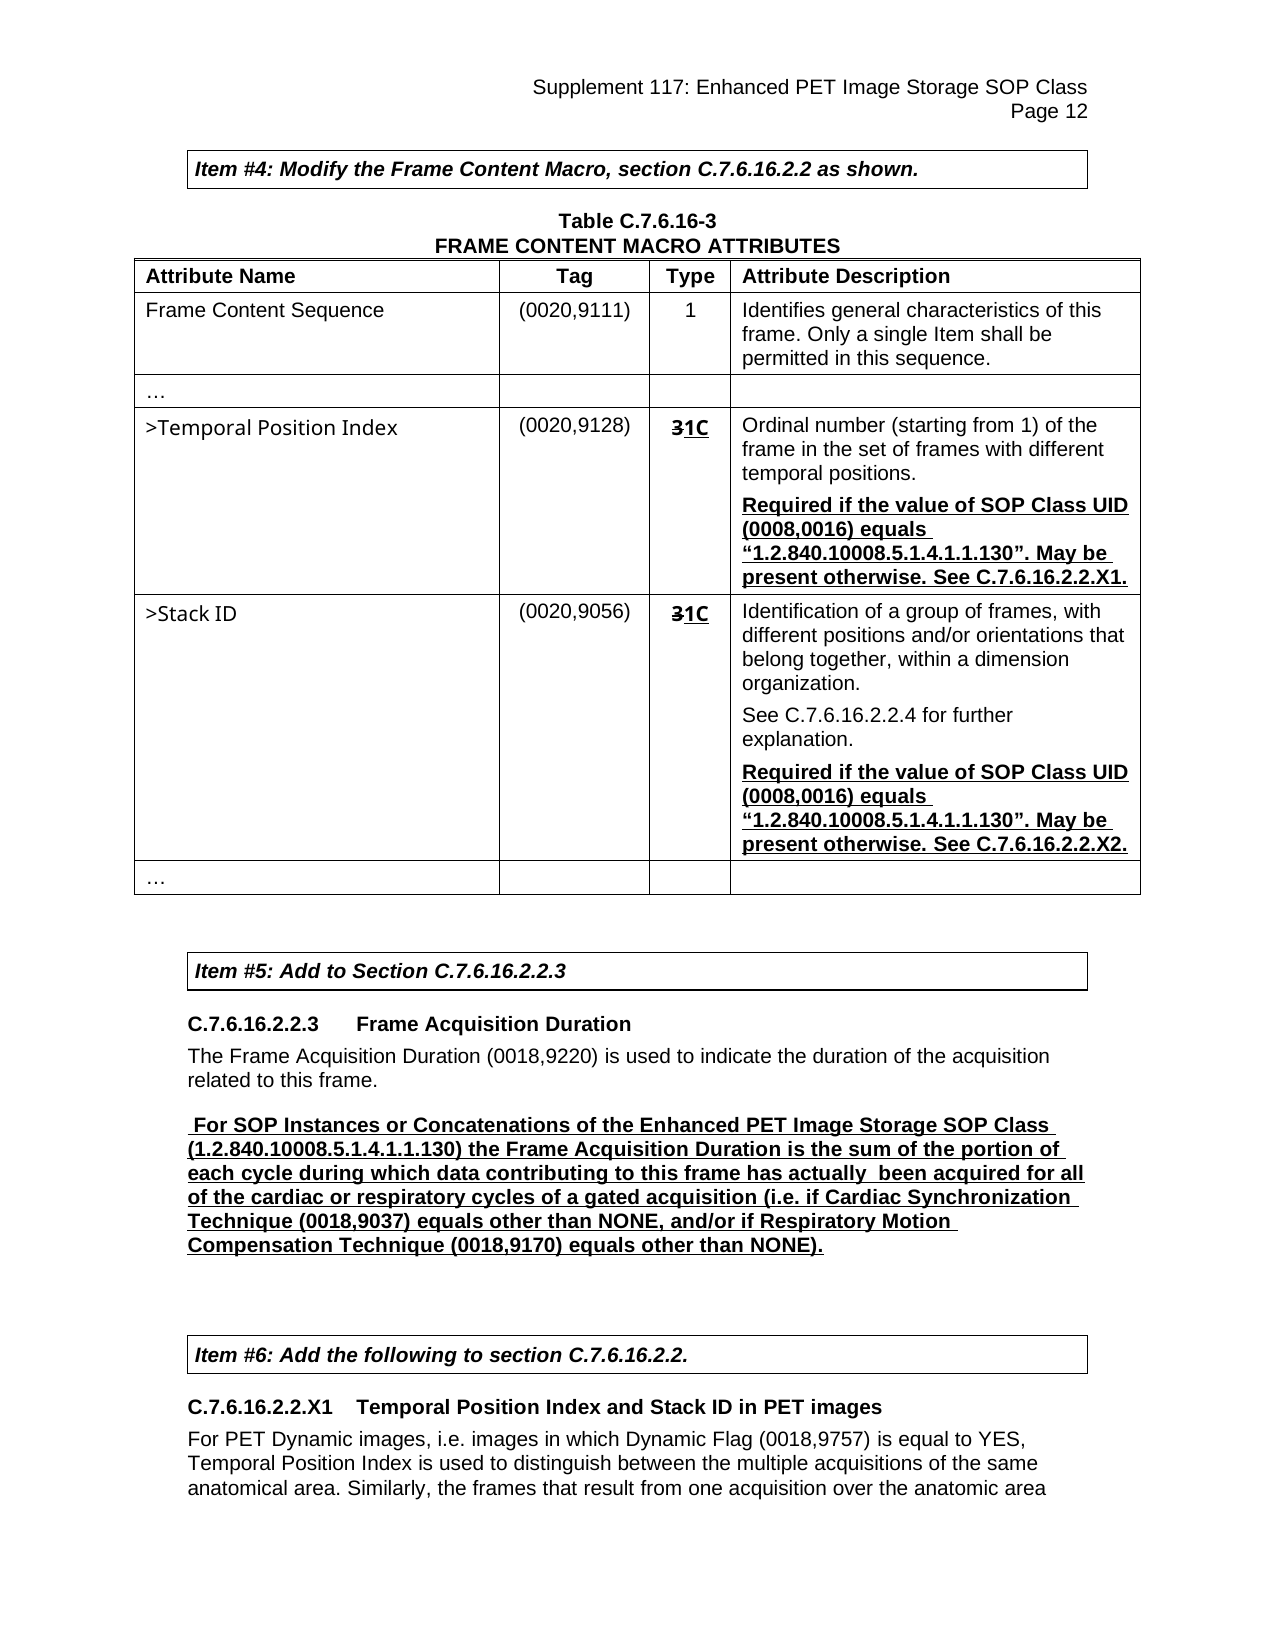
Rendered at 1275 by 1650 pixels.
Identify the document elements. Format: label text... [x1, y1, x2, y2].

table_cell Ordinal number (starting from 1) of the frame in the set of frames with different temporal positions. Required if the value of SOP Class UID (0008,0016) equals “1.2.840.10008.5.1.4.1.1.130”. May be present otherwise. See C.7.6.16.2.2.X1. [731, 408, 1140, 593]
text Item #4: Modify the Frame Content Macro, section C.7.6.16.2.2 as shown. [188, 151, 1087, 188]
table_cell Frame Content Sequence [135, 293, 499, 374]
table_header Tag [500, 261, 649, 292]
table_cell [731, 375, 1140, 407]
table_cell [500, 375, 649, 407]
table_cell (0020,9056) [500, 595, 649, 860]
subtitle C.7.6.16.2.2.X1 Temporal Position Index and Stack ID in PET images [187, 1395, 1088, 1419]
table_cell (0020,9128) [500, 408, 649, 593]
text For SOP Instances or Concatenations of the Enhanced PET Image Storage SOP Class (1.2.840.10008.5.1.4.1.1.130) the Frame Acquisition Duration is the sum of the portion of each cycle during which data contributing to this frame has actually been acquired for all of the cardiac or respiratory cycles of a gated acquisition (i.e. if Cardiac Synchronization Technique (0018,9037) equals other than NONE, and/or if Respiratory Motion Compensation Technique (0018,9170) equals other than NONE). [187, 1113, 1088, 1257]
table_cell [650, 861, 730, 893]
text For PET Dynamic images, i.e. images in which Dynamic Flag (0018,9757) is equal to YES, Temporal Position Index is used to distinguish between the multiple acquisitions of the same anatomical area. Similarly, the frames that result from one acquisition over the anatomic area [187, 1427, 1088, 1499]
table_cell Identifies general characteristics of this frame. Only a single Item shall be permitted in this sequence. [731, 293, 1140, 374]
text The Frame Acquisition Duration (0018,9220) is used to indicate the duration of the acquisition related to this frame. [187, 1044, 1088, 1092]
table_cell >Stack ID [135, 595, 499, 860]
table_header Attribute Description [731, 261, 1140, 292]
table_header Attribute Name [135, 261, 499, 292]
table_header Type [650, 261, 730, 292]
text Item #5: Add to Section C.7.6.16.2.2.3 [188, 953, 1087, 989]
table_cell [500, 861, 649, 893]
subtitle C.7.6.16.2.2.3 Frame Acquisition Duration [187, 1011, 1088, 1036]
table_cell 31C [650, 408, 730, 593]
text Item #6: Add the following to section C.7.6.16.2.2. [188, 1336, 1087, 1373]
table_cell >Temporal Position Index [135, 408, 499, 593]
table_cell [731, 861, 1140, 893]
table_cell 1 [650, 293, 730, 374]
table_cell 31C [650, 595, 730, 860]
table_cell [650, 375, 730, 407]
table_cell Identification of a group of frames, with different positions and/or orientations that belong together, within a dimension organization. See C.7.6.16.2.2.4 for further explanation. Required if the value of SOP Class UID (0008,0016) equals “1.2.840.10008.5.1.4.1.1.130”. May be present otherwise. See C.7.6.16.2.2.X2. [731, 595, 1140, 860]
table_cell (0020,9111) [500, 293, 649, 374]
title Table C.7.6.16-3 FRAME CONTENT MACRO ATTRIBUTES [187, 209, 1088, 258]
table_cell … [135, 375, 499, 407]
table_cell … [135, 861, 499, 893]
